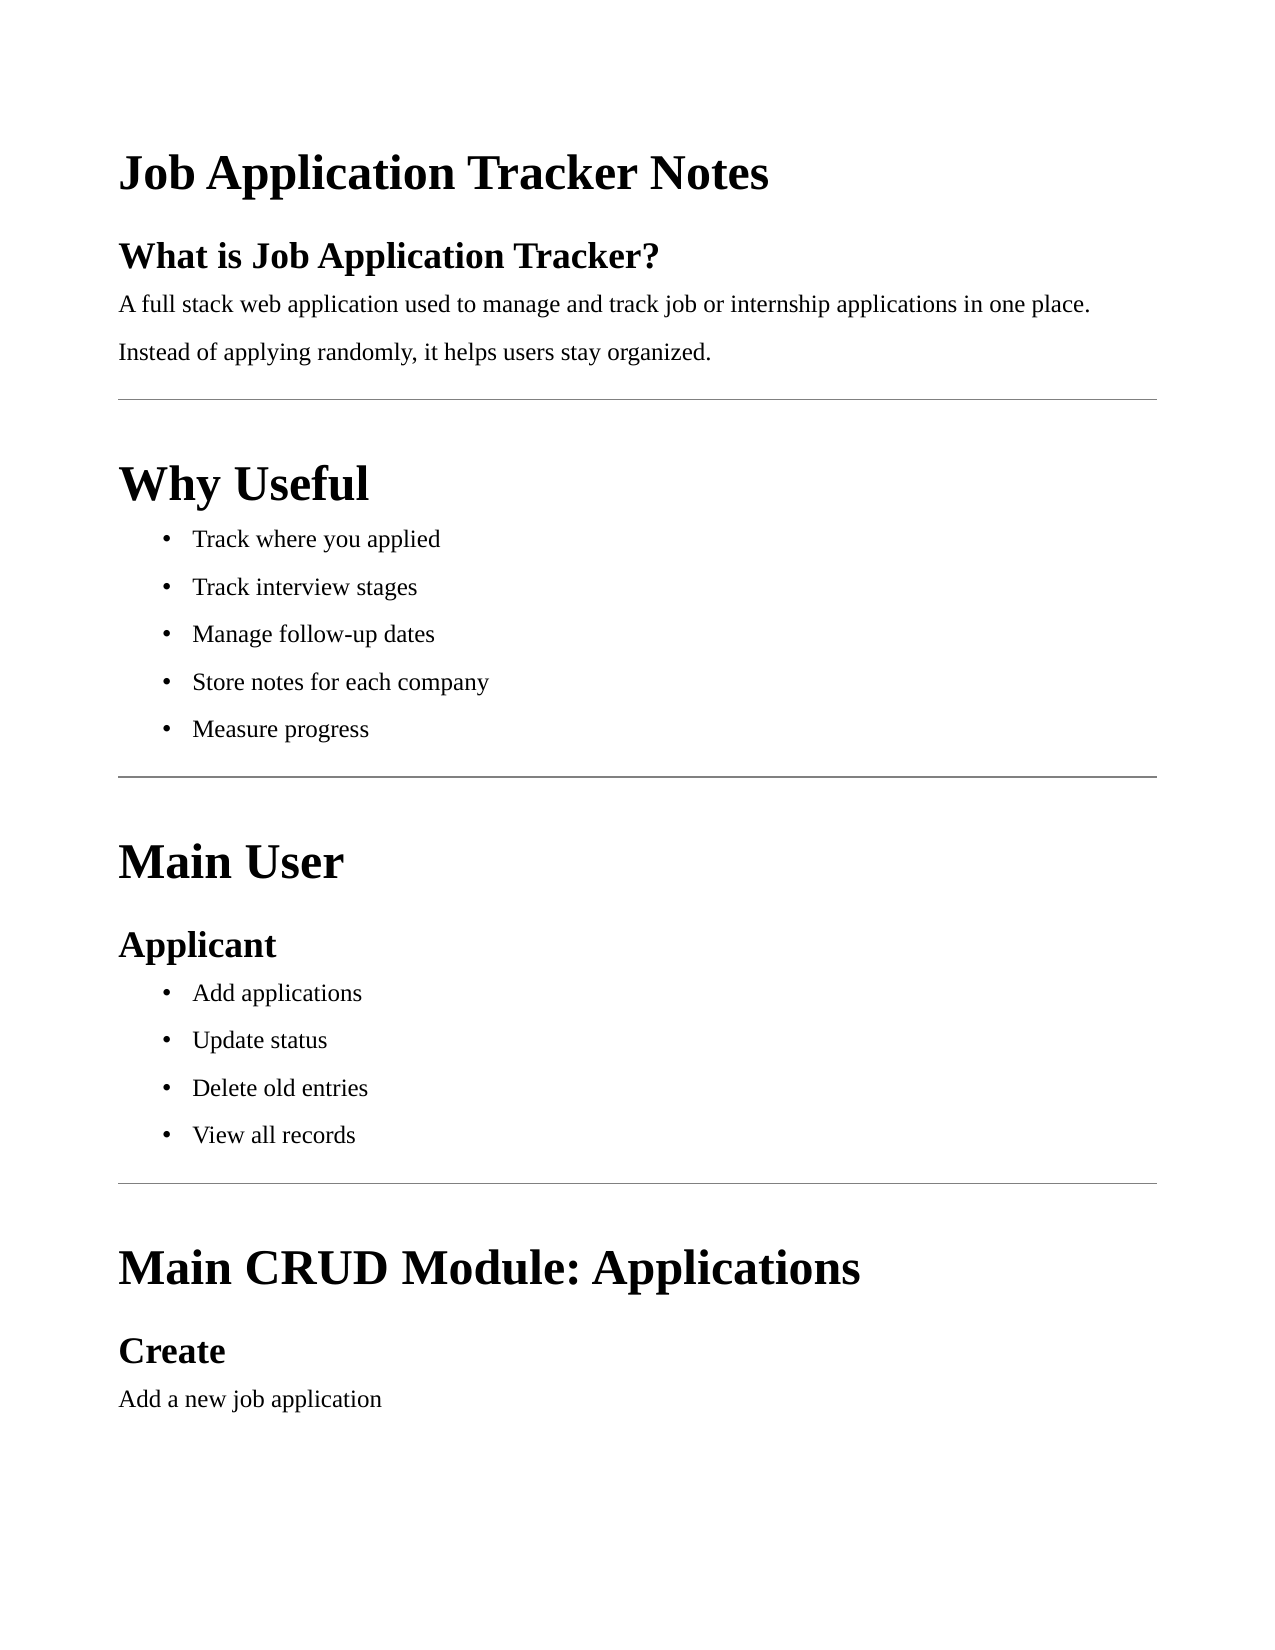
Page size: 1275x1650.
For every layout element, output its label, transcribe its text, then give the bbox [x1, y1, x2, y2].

text A full stack web application used to manage and track job or internship applications in one place. [118, 289, 1157, 318]
subtitle Main CRUD Module: Applications [118, 1237, 1157, 1295]
list Measure progress [162, 714, 1157, 743]
list View all records [162, 1121, 1157, 1149]
list Add applications [162, 978, 1157, 1007]
subtitle Why Useful [118, 454, 1157, 512]
text Add a new job application [118, 1384, 1157, 1413]
text Instead of applying randomly, it helps users stay organized. [118, 337, 1157, 366]
list Update status [162, 1025, 1157, 1054]
subtitle Main User [118, 831, 1157, 889]
list Store notes for each company [162, 667, 1157, 696]
subtitle Applicant [118, 922, 1157, 965]
subtitle What is Job Application Tracker? [118, 234, 1157, 277]
list Track interview stages [162, 572, 1157, 600]
subtitle Create [118, 1328, 1157, 1371]
subtitle Job Application Tracker Notes [118, 143, 1157, 201]
list Track where you applied [162, 524, 1157, 553]
list Manage follow-up dates [162, 619, 1157, 648]
list Delete old entries [162, 1073, 1157, 1102]
